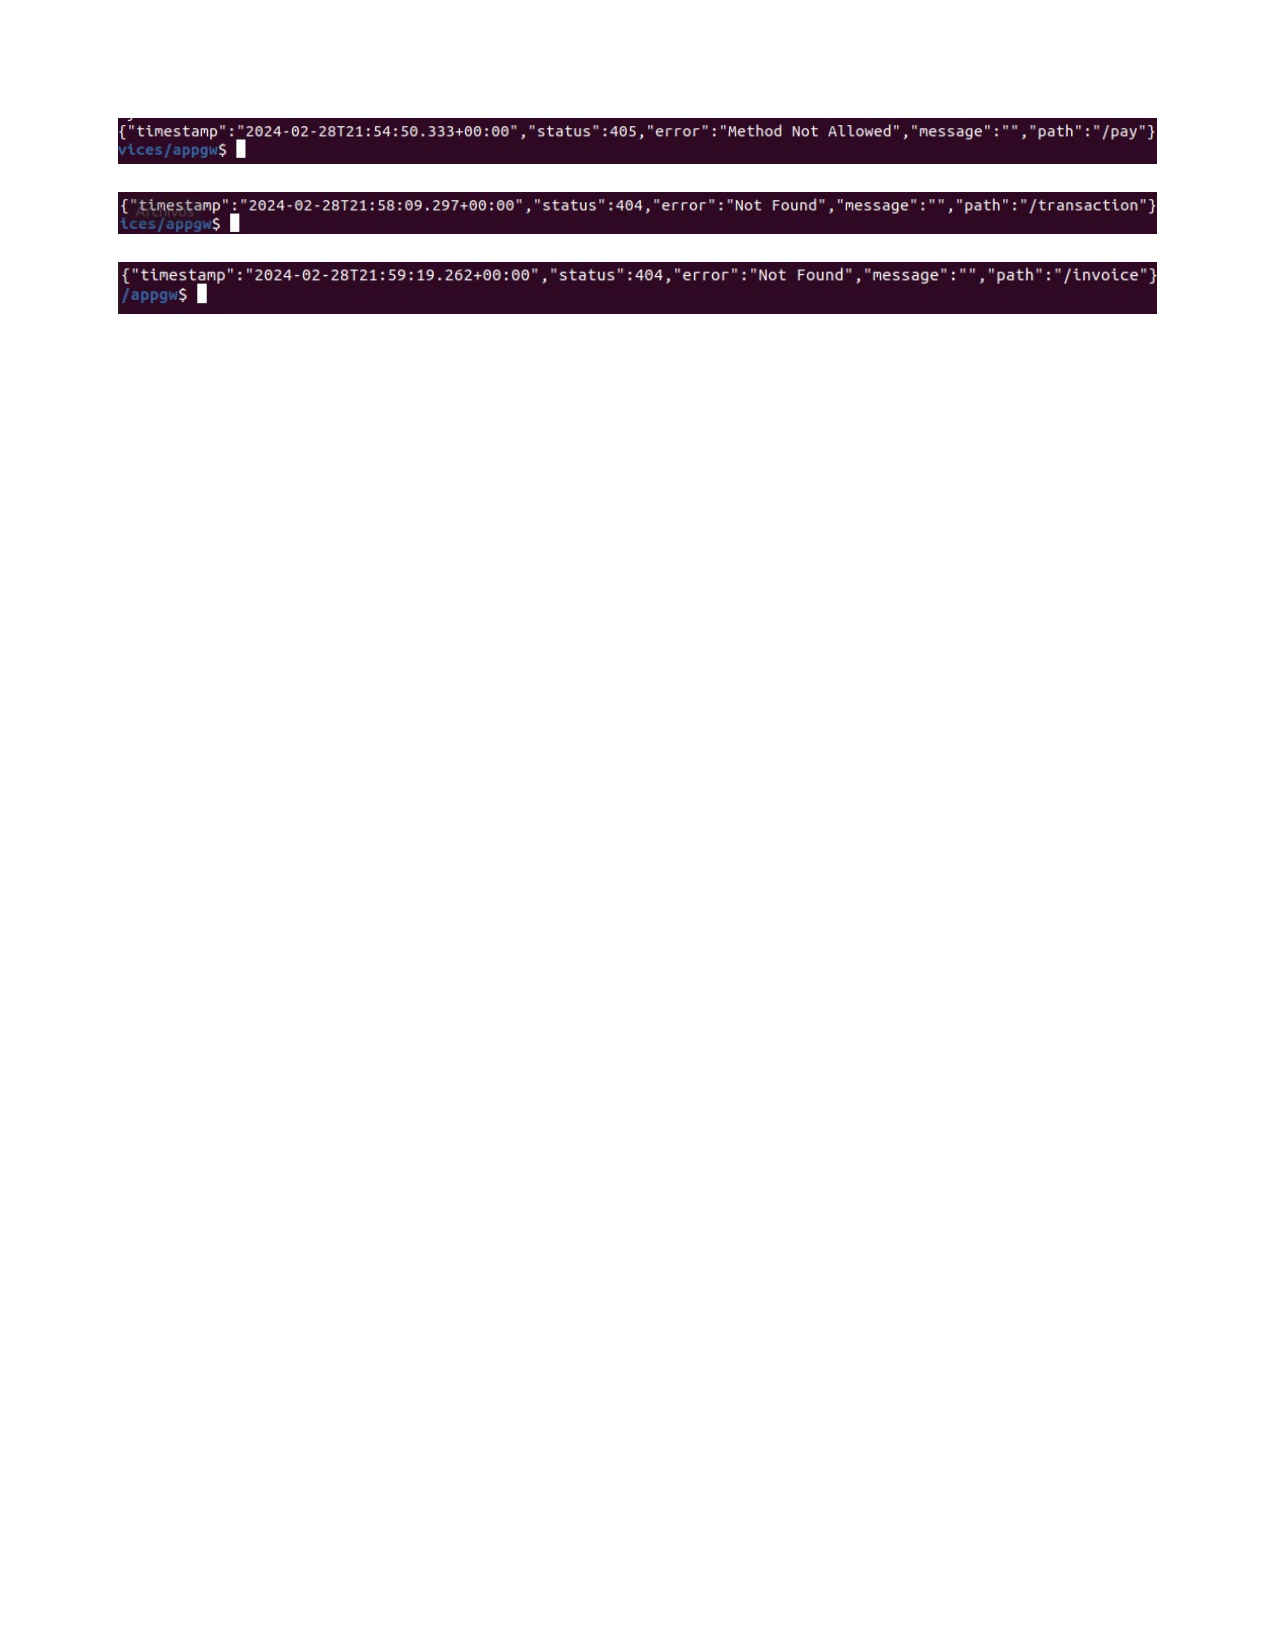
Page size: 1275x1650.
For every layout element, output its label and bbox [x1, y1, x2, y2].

picture [118, 192, 1157, 234]
picture [118, 262, 1157, 314]
picture [118, 118, 1157, 164]
